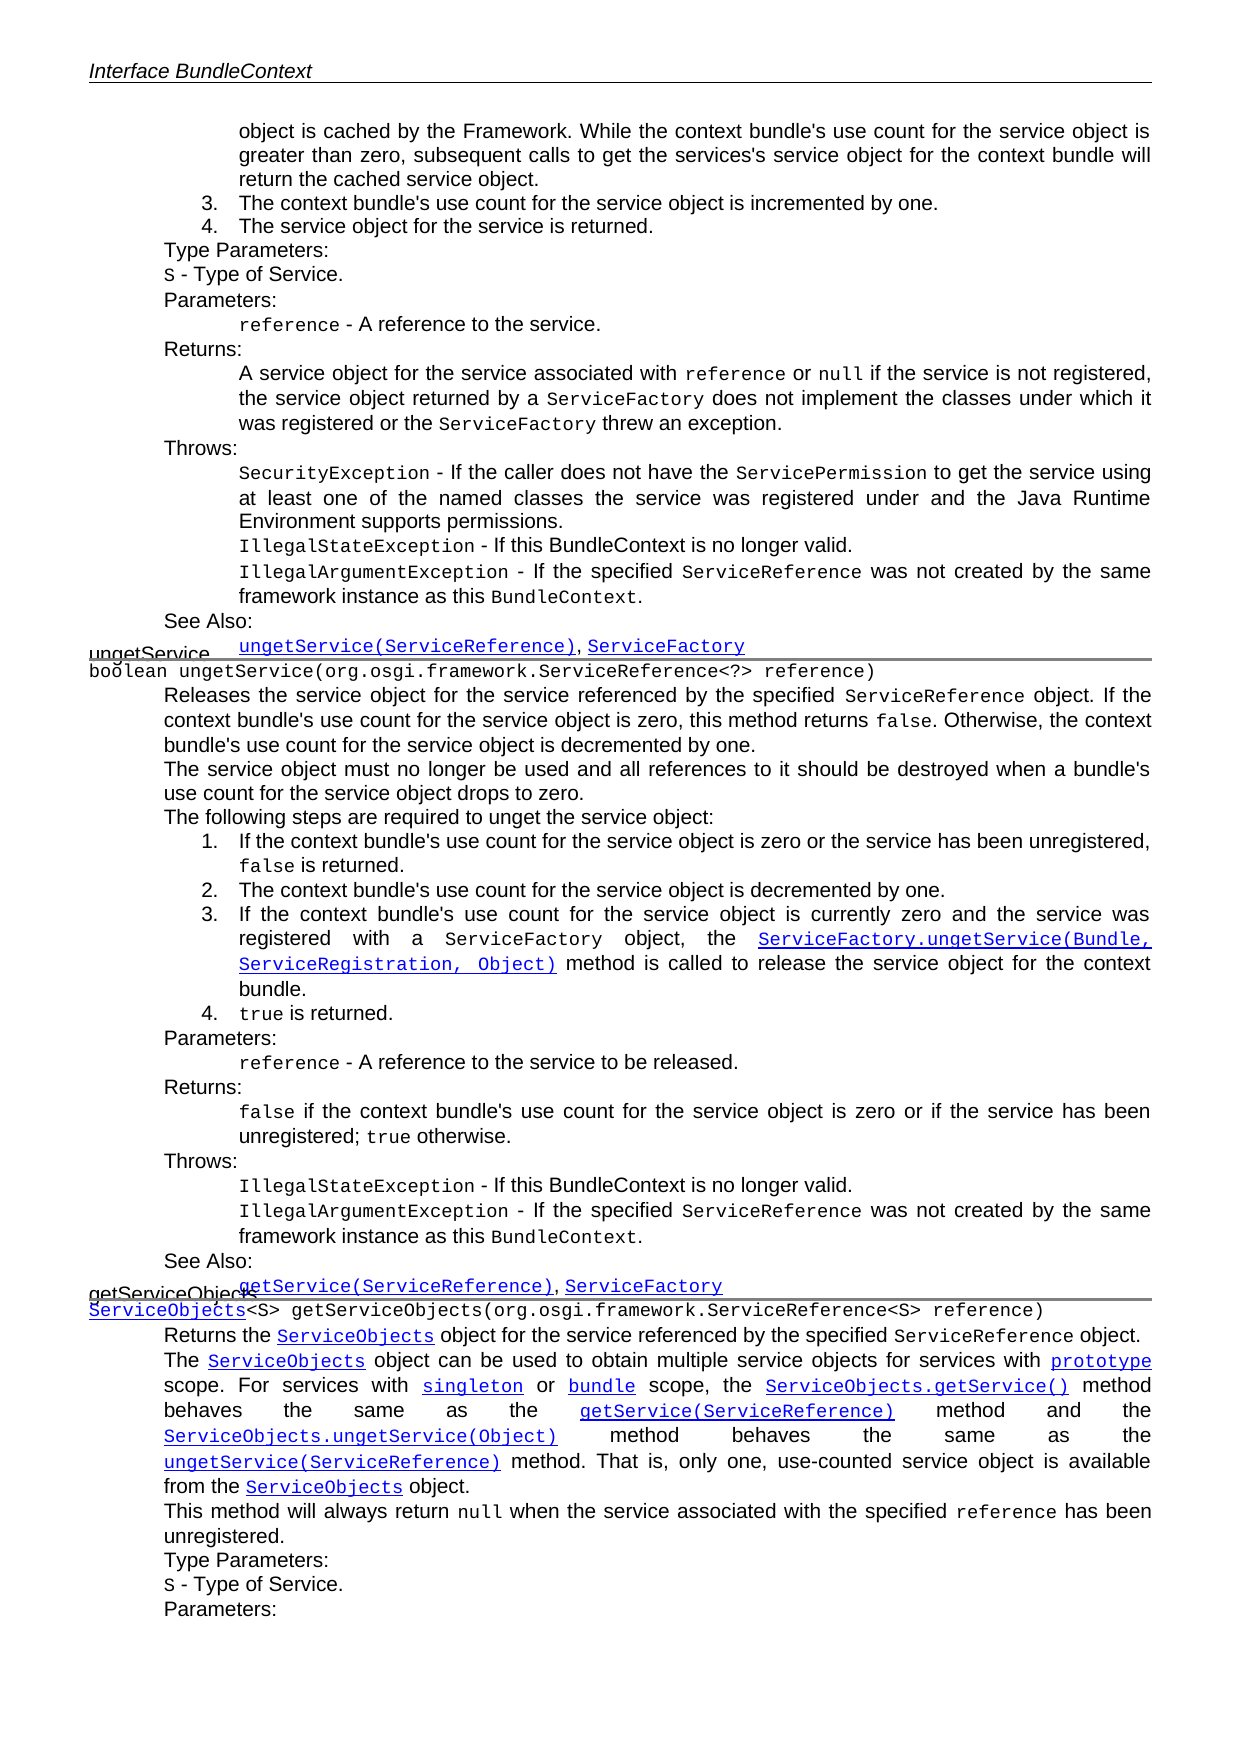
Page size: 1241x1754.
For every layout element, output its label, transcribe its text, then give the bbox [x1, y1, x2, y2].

list true is returned. [201, 1000, 1152, 1026]
text This method will always return null when the service associated with the specified reference has been unregistered. [163, 1499, 1152, 1548]
text S - Type of Service. [163, 262, 1152, 287]
text The ServiceObjects object can be used to obtain multiple service objects for services with prototype scope. For services with singleton or bundle scope, the ServiceObjects.getService() method behaves the same as the getService(ServiceReference) method and the ServiceObjects.ungetService(Object) method behaves the same as the ungetService(ServiceReference) method. That is, only one, use-counted service object is available from the ServiceObjects object. [163, 1348, 1152, 1499]
text Throws: [163, 1149, 1152, 1173]
text false if the context bundle's use count for the service object is zero or if the service has been unregistered; true otherwise. [238, 1099, 1152, 1149]
text getService(ServiceReference), ServiceFactory [238, 1273, 1152, 1298]
text SecurityException - If the caller does not have the ServicePermission to get the service using at least one of the named classes the service was registered under and the Java Runtime Environment supports permissions. [238, 460, 1152, 533]
text IllegalStateException - If this BundleContext is no longer valid. [238, 1173, 1152, 1198]
text IllegalStateException - If this BundleContext is no longer valid. [238, 533, 1152, 558]
text reference - A reference to the service to be released. [238, 1049, 1152, 1075]
list The service object for the service is returned. [201, 214, 1152, 238]
text Releases the service object for the service referenced by the specified ServiceReference object. If the context bundle's use count for the service object is zero, this method returns false. Otherwise, the context bundle's use count for the service object is decremented by one. [163, 683, 1152, 757]
list The context bundle's use count for the service object is incremented by one. [201, 190, 1152, 214]
text See Also: [163, 1249, 1152, 1273]
text reference - A reference to the service. [238, 311, 1152, 337]
text Type Parameters: [163, 1548, 1152, 1572]
text Returns: [163, 1075, 1152, 1099]
text The following steps are required to unget the service object: [163, 805, 1152, 829]
text Throws: [163, 436, 1152, 460]
list The context bundle's use count for the service object is decremented by one. [201, 878, 1152, 902]
text Parameters: [163, 287, 1152, 311]
text boolean ungetService(org.osgi.framework.ServiceReference<?> reference) [88, 661, 1152, 683]
text ServiceObjects<S> getServiceObjects(org.osgi.framework.ServiceReference<S> reference) [88, 1301, 1152, 1322]
text Parameters: [163, 1026, 1152, 1049]
text A service object for the service associated with reference or null if the service is not registered, the service object returned by a ServiceFactory does not implement the classes under which it was registered or the ServiceFactory threw an exception. [238, 361, 1152, 436]
list If the context bundle's use count for the service object is zero or the service has been unregistered, false is returned. [201, 829, 1152, 878]
text S - Type of Service. [163, 1572, 1152, 1597]
list If the context bundle's use count for the service object is currently zero and the service was registered with a ServiceFactory object, the ServiceFactory.ungetService(Bundle, ServiceRegistration, Object) method is called to release the service object for the context bundle. [201, 902, 1152, 1000]
list object is cached by the Framework. While the context bundle's use count for the service object is greater than zero, subsequent calls to get the services's service object for the context bundle will return the cached service object. [201, 118, 1152, 190]
text IllegalArgumentException - If the specified ServiceReference was not created by the same framework instance as this BundleContext. [238, 1198, 1152, 1249]
text Type Parameters: [163, 238, 1152, 262]
text See Also: [163, 609, 1152, 633]
text Returns: [163, 337, 1152, 361]
text The service object must no longer be used and all references to it should be destroyed when a bundle's use count for the service object drops to zero. [163, 757, 1152, 805]
text IllegalArgumentException - If the specified ServiceReference was not created by the same framework instance as this BundleContext. [238, 558, 1152, 609]
text Parameters: [163, 1597, 1152, 1621]
text Returns the ServiceObjects object for the service referenced by the specified ServiceReference object. [163, 1322, 1152, 1348]
text ungetService(ServiceReference), ServiceFactory [238, 633, 1152, 658]
